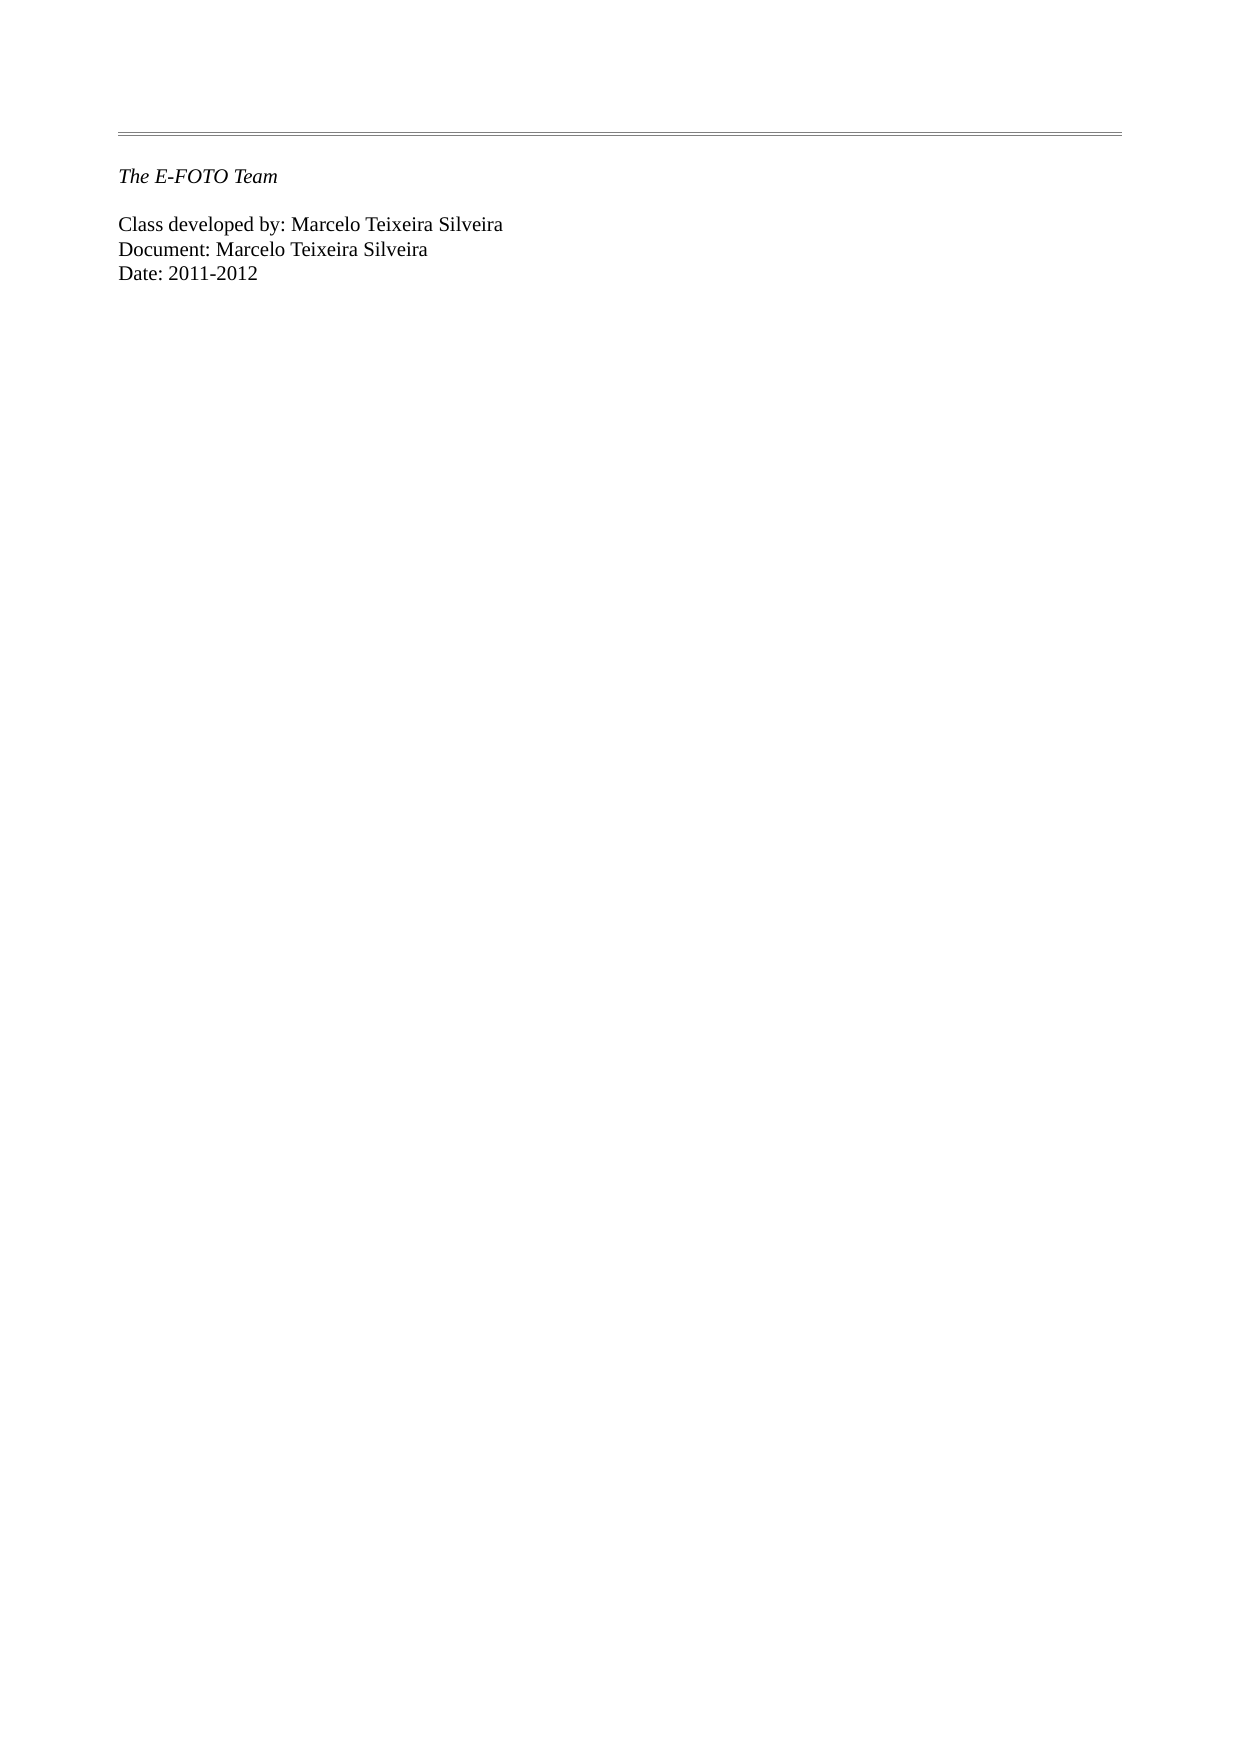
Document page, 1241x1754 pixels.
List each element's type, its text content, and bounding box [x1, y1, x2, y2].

text Document: Marcelo Teixeira Silveira [118, 236, 1122, 261]
text Class developed by: Marcelo Teixeira Silveira [118, 212, 1122, 236]
text The E-FOTO Team [118, 164, 1122, 188]
text Date: 2011-2012 [118, 261, 1122, 284]
